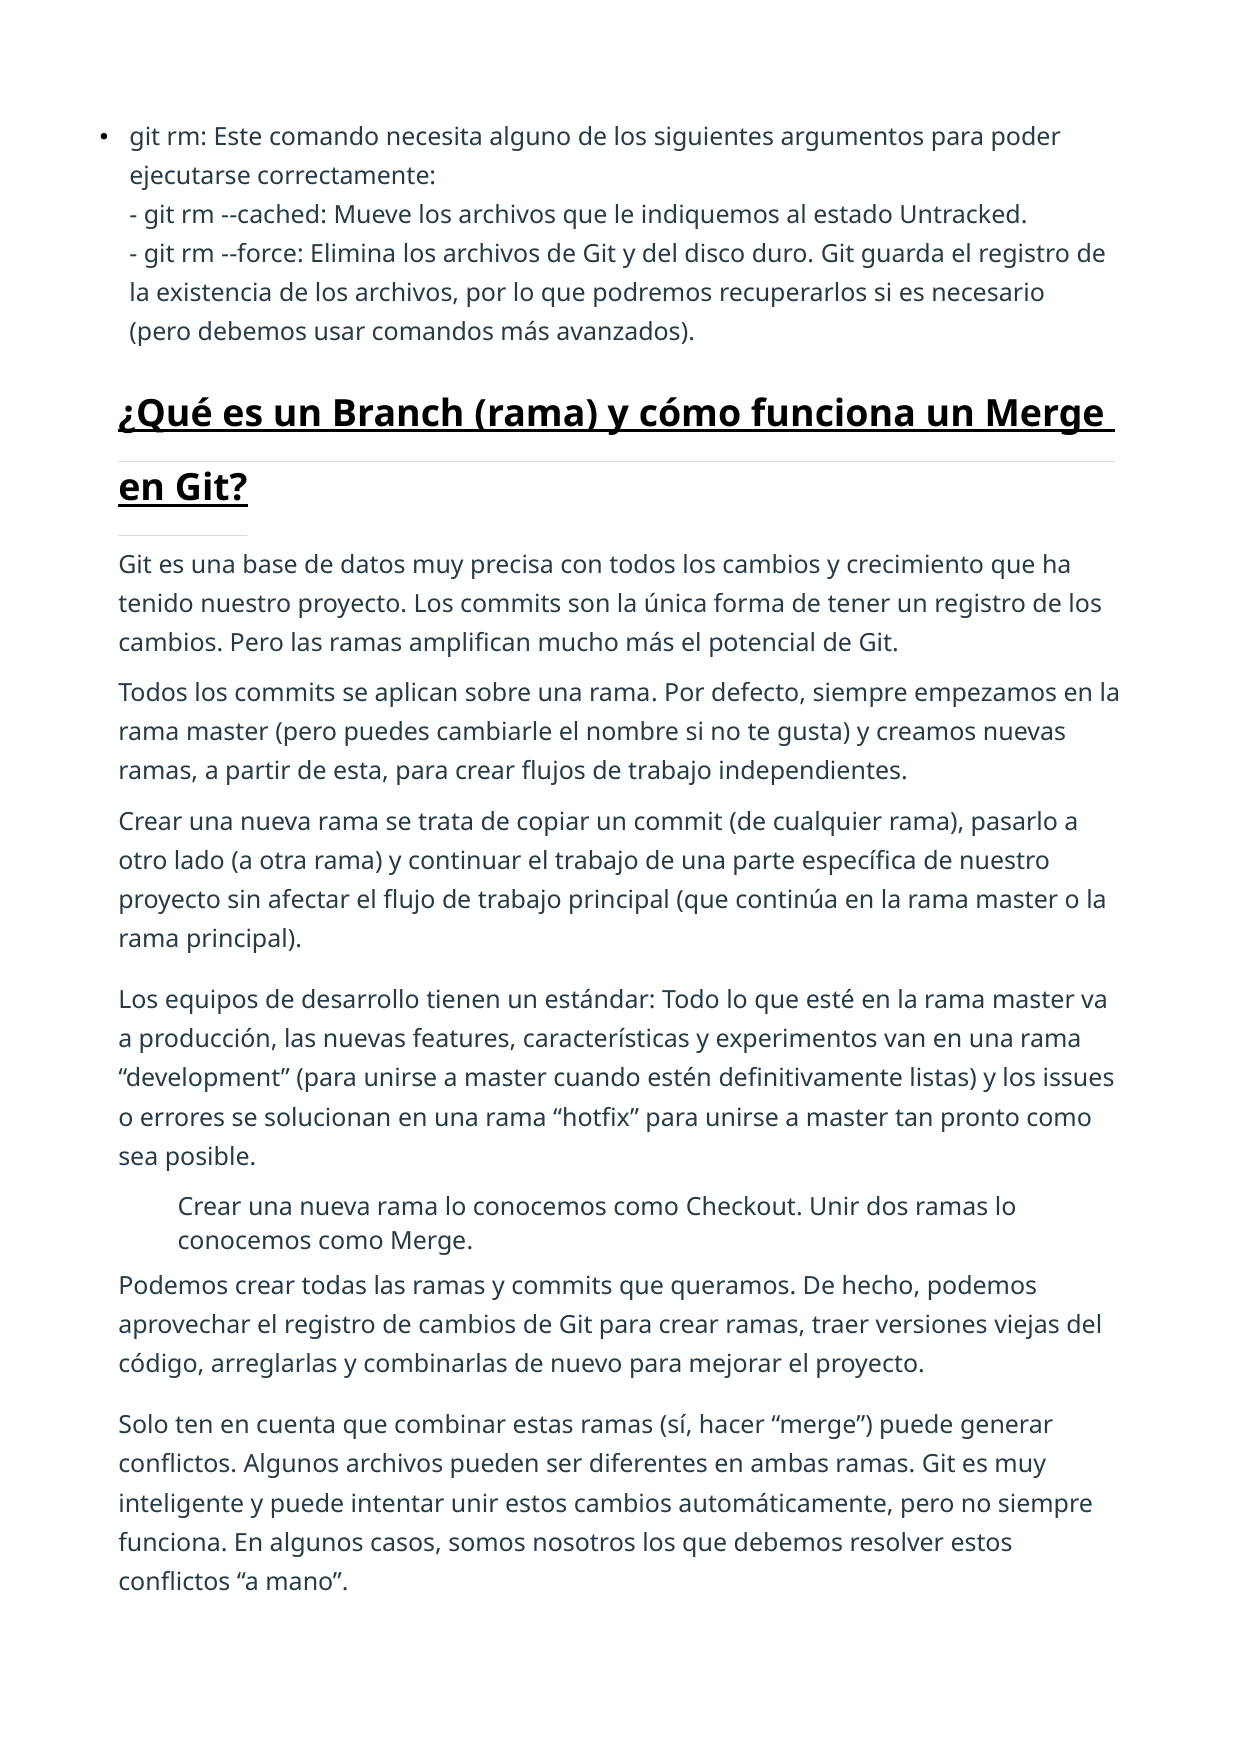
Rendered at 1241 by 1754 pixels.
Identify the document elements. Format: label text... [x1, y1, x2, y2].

text Solo ten en cuenta que combinar estas ramas (sí, hacer “merge”) puede generar conflictos. Algunos archivos pueden ser diferentes en ambas ramas. Git es muy inteligente y puede intentar unir estos cambios automáticamente, pero no siempre funciona. En algunos casos, somos nosotros los que debemos resolver estos conflictos “a mano”. [118, 1407, 1122, 1598]
text Los equipos de desarrollo tienen un estándar: Todo lo que esté en la rama master va a producción, las nuevas features, características y experimentos van en una rama “development” (para unirse a master cuando estén definitivamente listas) y los issues o errores se solucionan en una rama “hotfix” para unirse a master tan pronto como sea posible. [118, 982, 1122, 1172]
text Git es una base de datos muy precisa con todos los cambios y crecimiento que ha tenido nuestro proyecto. Los commits son la única forma de tener un registro de los cambios. Pero las ramas amplifican mucho más el potencial de Git. [118, 546, 1122, 659]
text Crear una nueva rama se trata de copiar un commit (de cualquier rama), pasarlo a otro lado (a otra rama) y continuar el trabajo de una parte específica de nuestro proyecto sin afectar el flujo de trabajo principal (que continúa en la rama master o la rama principal). [118, 803, 1122, 955]
text ¿Qué es un Branch (rama) y cómo funciona un Merge en Git? [118, 386, 1122, 535]
list git rm: Este comando necesita alguno de los siguientes argumentos para poder ejecutarse correctamente: - git rm --cached: Mueve los archivos que le indiquemos al estado Untracked. - git rm --force: Elimina los archivos de Git y del disco duro. Git guarda el registro de la existencia de los archivos, por lo que podremos recuperarlos si es necesario (pero debemos usar comandos más avanzados). [118, 118, 1111, 348]
text Crear una nueva rama lo conocemos como Checkout. Unir dos ramas lo conocemos como Merge. [177, 1188, 1063, 1257]
text Podemos crear todas las ramas y commits que queramos. De hecho, podemos aprovechar el registro de cambios de Git para crear ramas, traer versiones viejas del código, arreglarlas y combinarlas de nuevo para mejorar el proyecto. [118, 1267, 1122, 1380]
text Todos los commits se aplican sobre una rama. Por defecto, siempre empezamos en la rama master (pero puedes cambiarle el nombre si no te gusta) y creamos nuevas ramas, a partir de esta, para crear flujos de trabajo independientes. [118, 675, 1122, 787]
